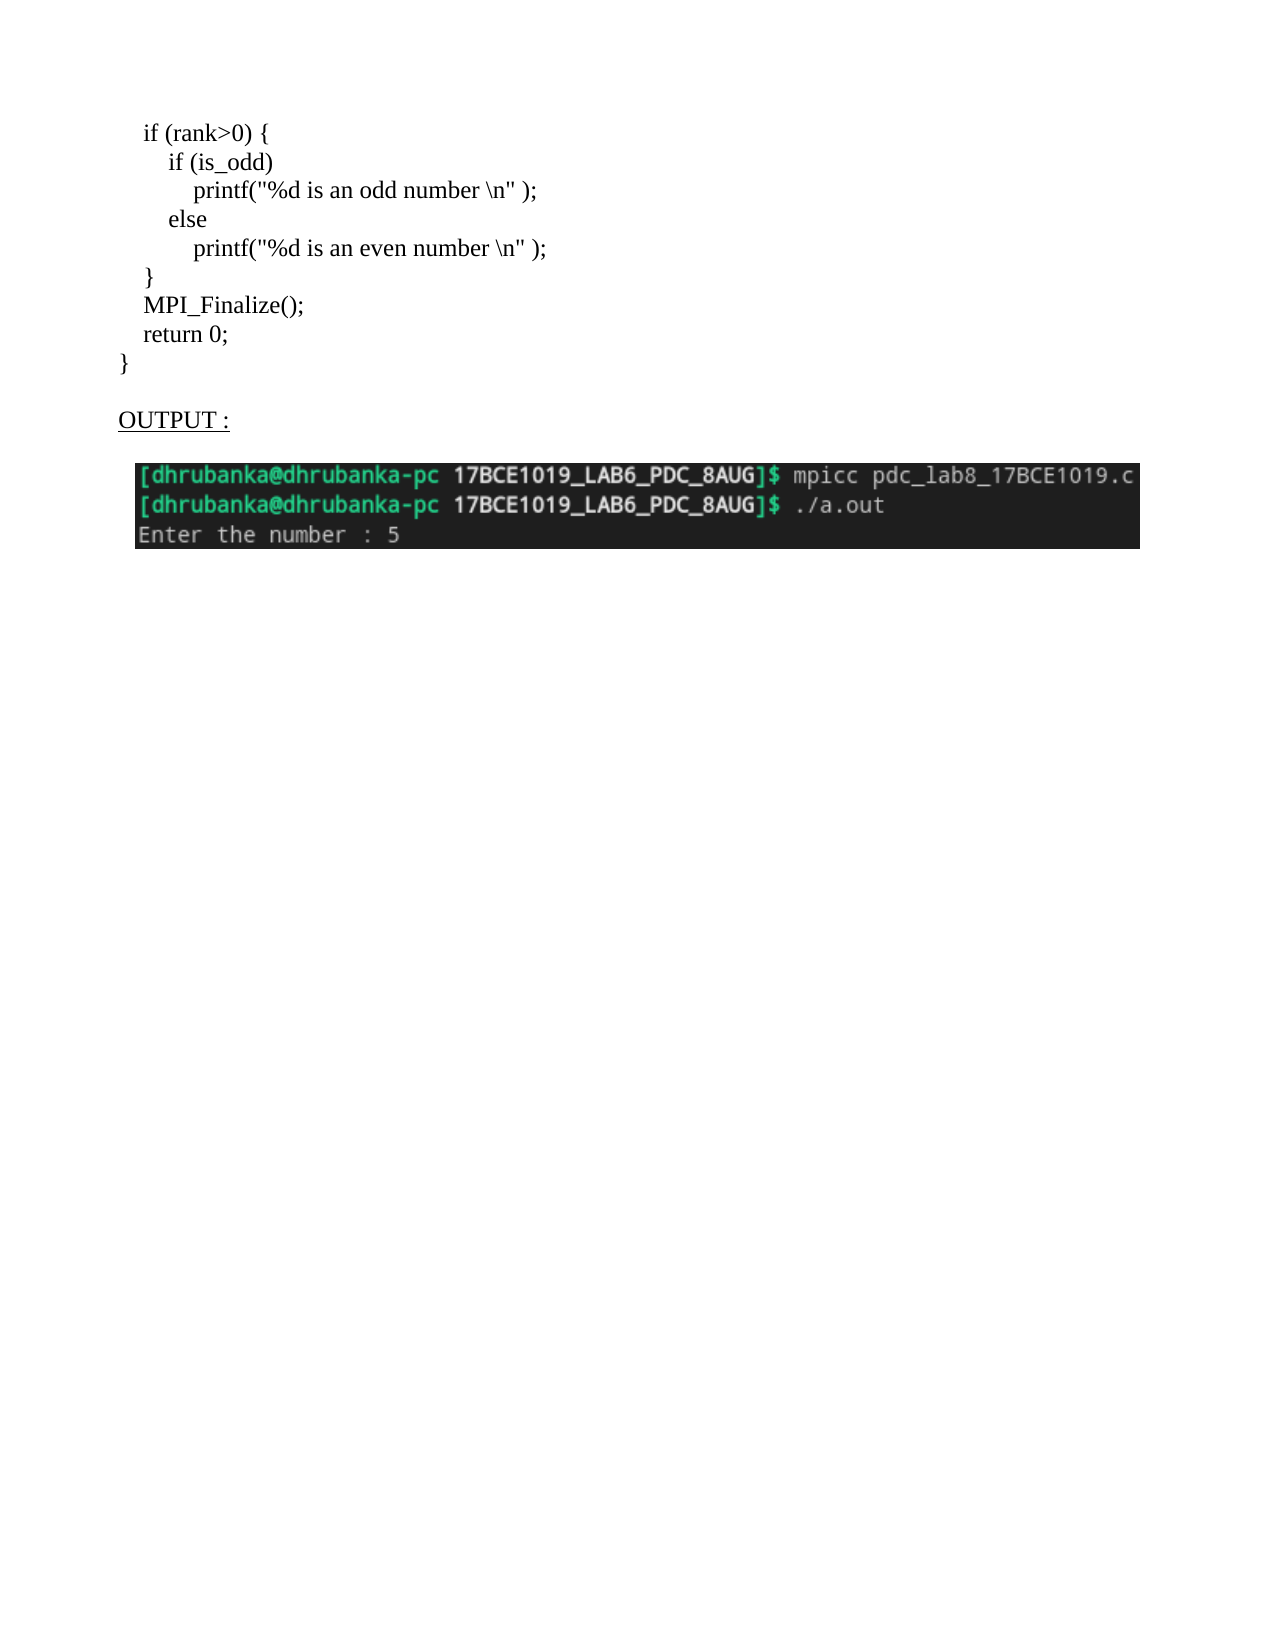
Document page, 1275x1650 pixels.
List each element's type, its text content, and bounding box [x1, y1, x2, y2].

text MPI_Finalize(); [118, 291, 1157, 319]
text } [118, 348, 1157, 377]
text OUTPUT : [118, 406, 1157, 463]
text } [118, 262, 1157, 291]
text printf("%d is an odd number \n" ); [118, 176, 1157, 204]
text return 0; [118, 319, 1157, 348]
text if (is_odd) [118, 147, 1157, 176]
picture [135, 463, 1140, 549]
text if (rank>0) { [118, 118, 1157, 147]
text printf("%d is an even number \n" ); [118, 233, 1157, 262]
text else [118, 204, 1157, 233]
